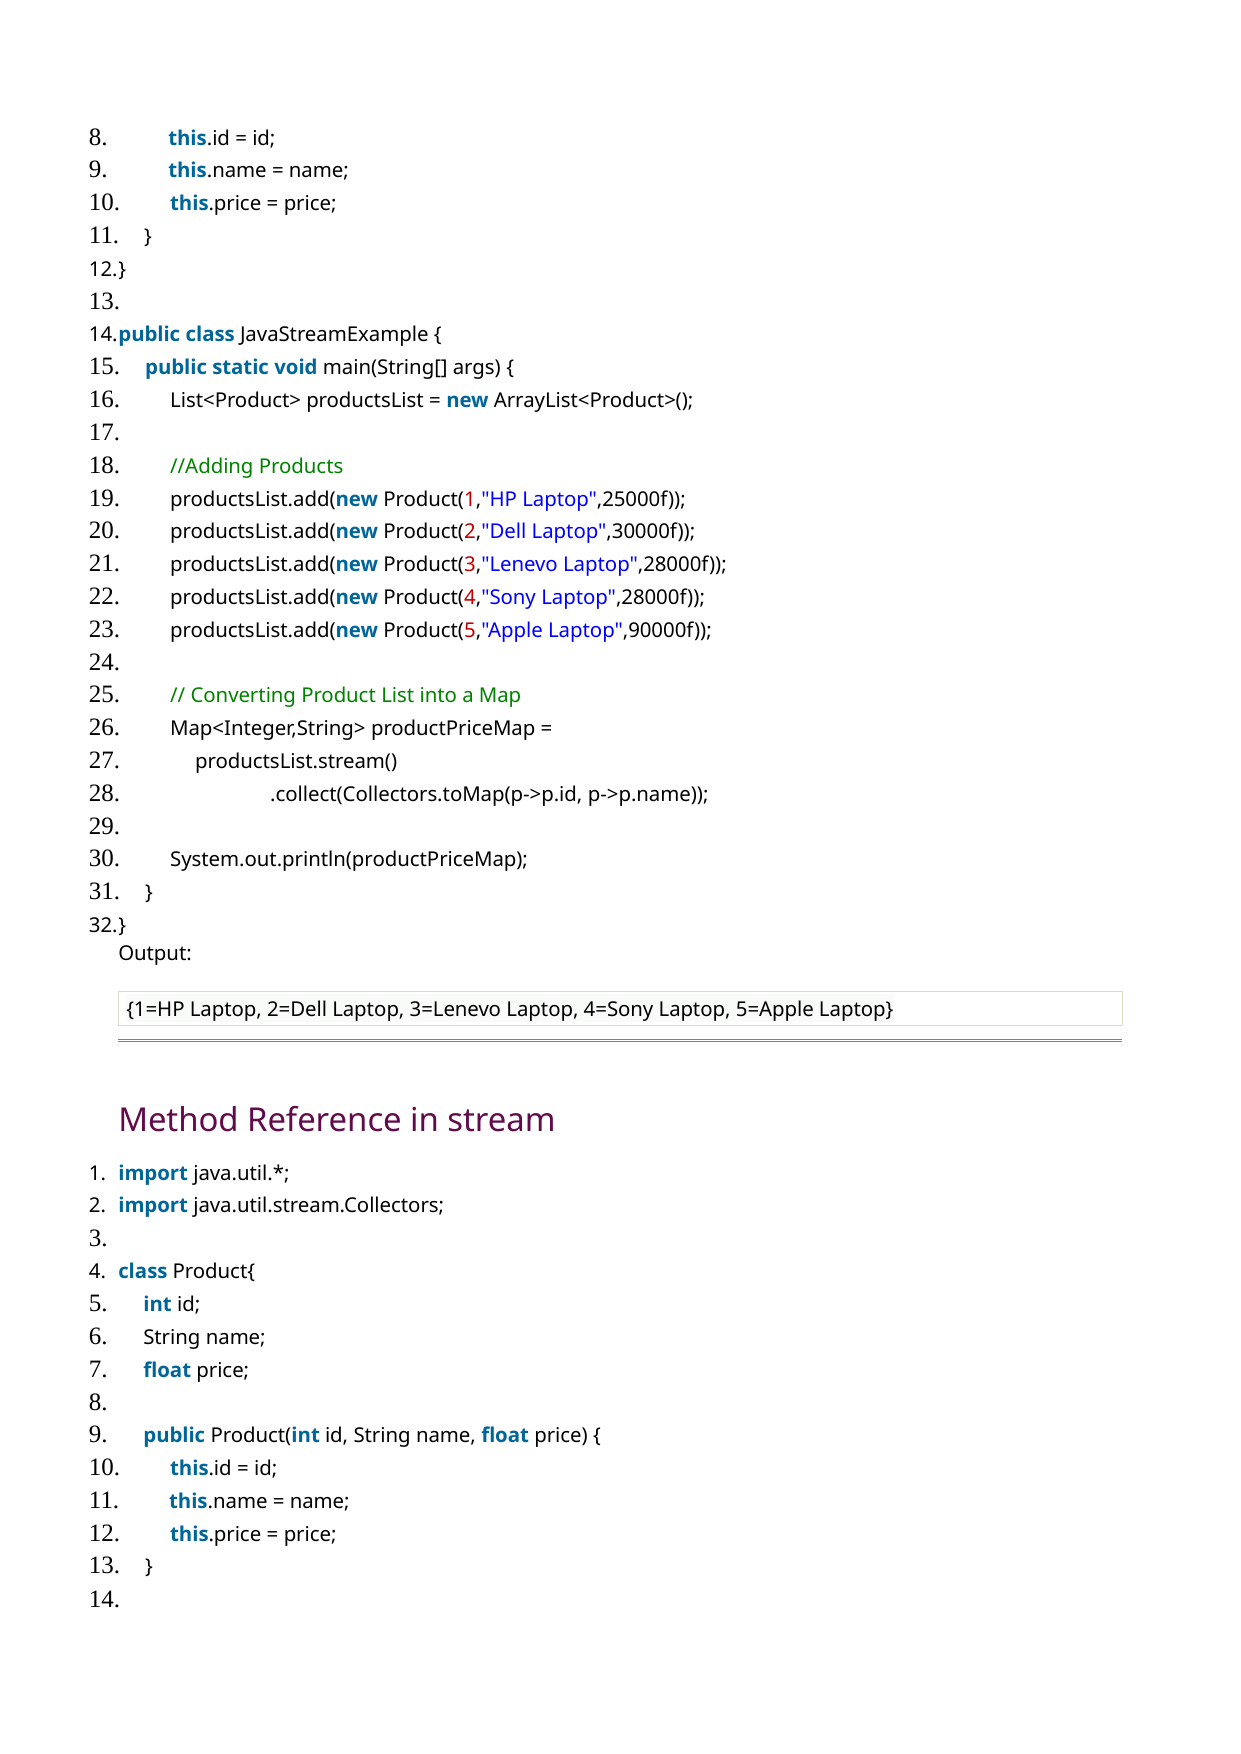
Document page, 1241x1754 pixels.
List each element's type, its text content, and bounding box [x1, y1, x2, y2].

list .collect(Collectors.toMap(p->p.id, p->p.name)); [118, 774, 1122, 807]
list String name; [118, 1317, 1122, 1350]
list public Product(int id, String name, float price) { [118, 1416, 1122, 1448]
list // Converting Product List into a Map [118, 676, 1122, 709]
list productsList.add(new Product(5,"Apple Laptop",90000f)); [118, 610, 1122, 643]
list productsList.stream() [118, 742, 1122, 774]
list productsList.add(new Product(2,"Dell Laptop",30000f)); [118, 512, 1122, 545]
list productsList.add(new Product(4,"Sony Laptop",28000f)); [118, 577, 1122, 610]
list public static void main(String[] args) { [118, 348, 1122, 381]
list this.id = id; [118, 118, 1122, 151]
list } [118, 217, 1122, 249]
text Output: [118, 938, 1122, 966]
list Map<Integer,String> productPriceMap = [118, 709, 1122, 742]
list //Adding Products [118, 446, 1122, 479]
list import java.util.stream.Collectors; [118, 1186, 1122, 1219]
list this.price = price; [118, 184, 1122, 217]
list } [118, 1547, 1122, 1580]
list public class JavaStreamExample { [118, 315, 1122, 348]
list this.name = name; [118, 151, 1122, 184]
subtitle Method Reference in stream [118, 1096, 1122, 1141]
list this.name = name; [118, 1481, 1122, 1514]
list int id; [118, 1284, 1122, 1317]
list import java.util.*; [118, 1153, 1122, 1186]
list System.out.println(productPriceMap); [118, 840, 1122, 873]
list productsList.add(new Product(1,"HP Laptop",25000f)); [118, 479, 1122, 512]
list this.price = price; [118, 1514, 1122, 1547]
list float price; [118, 1350, 1122, 1383]
list List<Product> productsList = new ArrayList<Product>(); [118, 381, 1122, 413]
list } [118, 906, 1122, 938]
list this.id = id; [118, 1448, 1122, 1481]
text {1=HP Laptop, 2=Dell Laptop, 3=Lenevo Laptop, 4=Sony Laptop, 5=Apple Laptop} [119, 992, 1122, 1025]
list class Product{ [118, 1252, 1122, 1284]
list } [118, 249, 1122, 282]
list productsList.add(new Product(3,"Lenevo Laptop",28000f)); [118, 545, 1122, 577]
list } [118, 873, 1122, 906]
